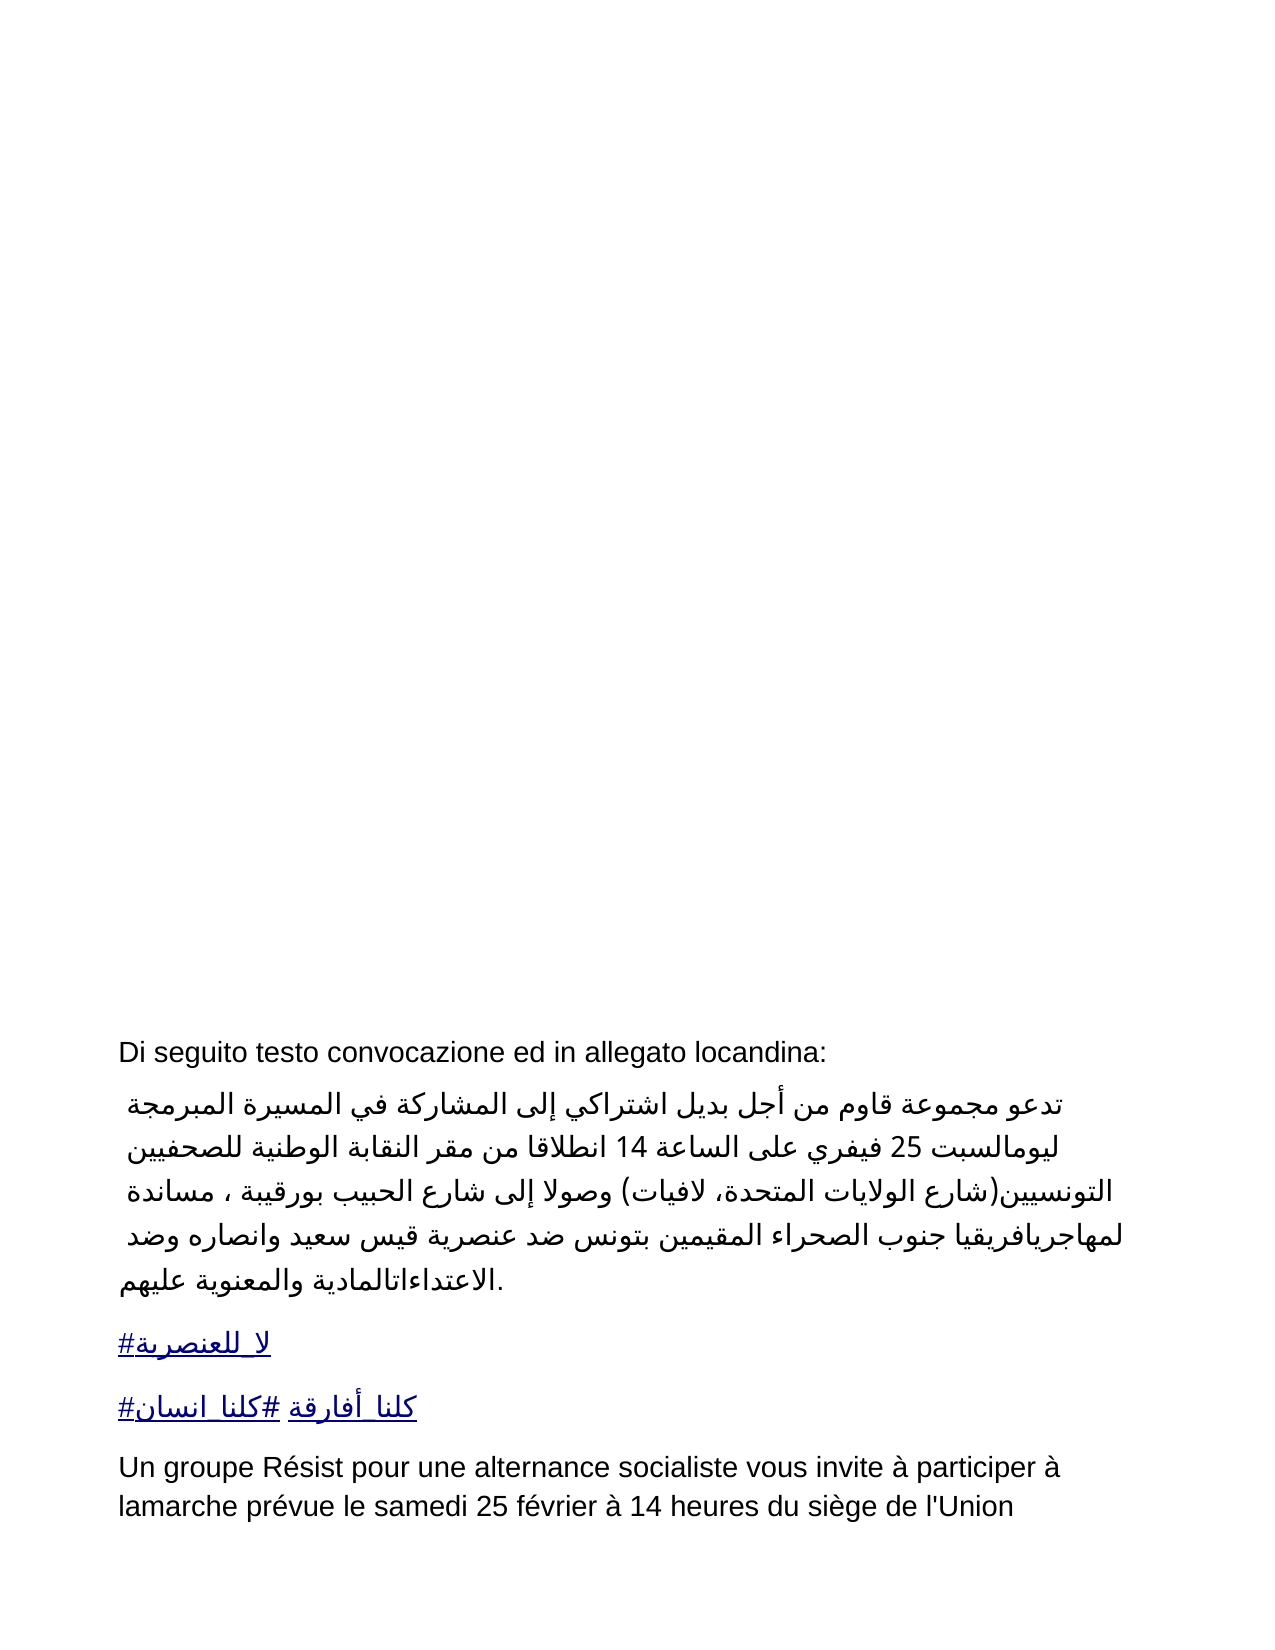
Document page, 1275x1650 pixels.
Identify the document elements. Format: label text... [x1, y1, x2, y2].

text تدعو مجموعة قاوم من أجل بديل اشتراكي إلى المشاركة في المسيرة المبرمجة ليومالسبت 25 فيفري على الساعة 14 انطلاقا من مقر النقابة الوطنية للصحفيين التونسيين(شارع الولايات المتحدة، لافيات) وصولا إلى شارع الحبيب بورقيبة ، مساندة لمهاجريافريقيا جنوب الصحراء المقيمين بتونس ضد عنصرية قيس سعيد وانصاره وضد الاعتداءاتالمادية والمعنوية عليهم. [118, 1088, 1157, 1302]
text Un groupe Résist pour une alternance socialiste vous invite à participer à lamarche prévue le samedi 25 février à 14 heures du siège de l'Union [118, 1450, 1157, 1522]
text #كلنا_أفارقة #كلنا_انسان [118, 1386, 1157, 1429]
text #لا_للعنصرية [118, 1322, 1157, 1365]
text Di seguito testo convocazione ed in allegato locandina: [118, 1035, 1157, 1068]
